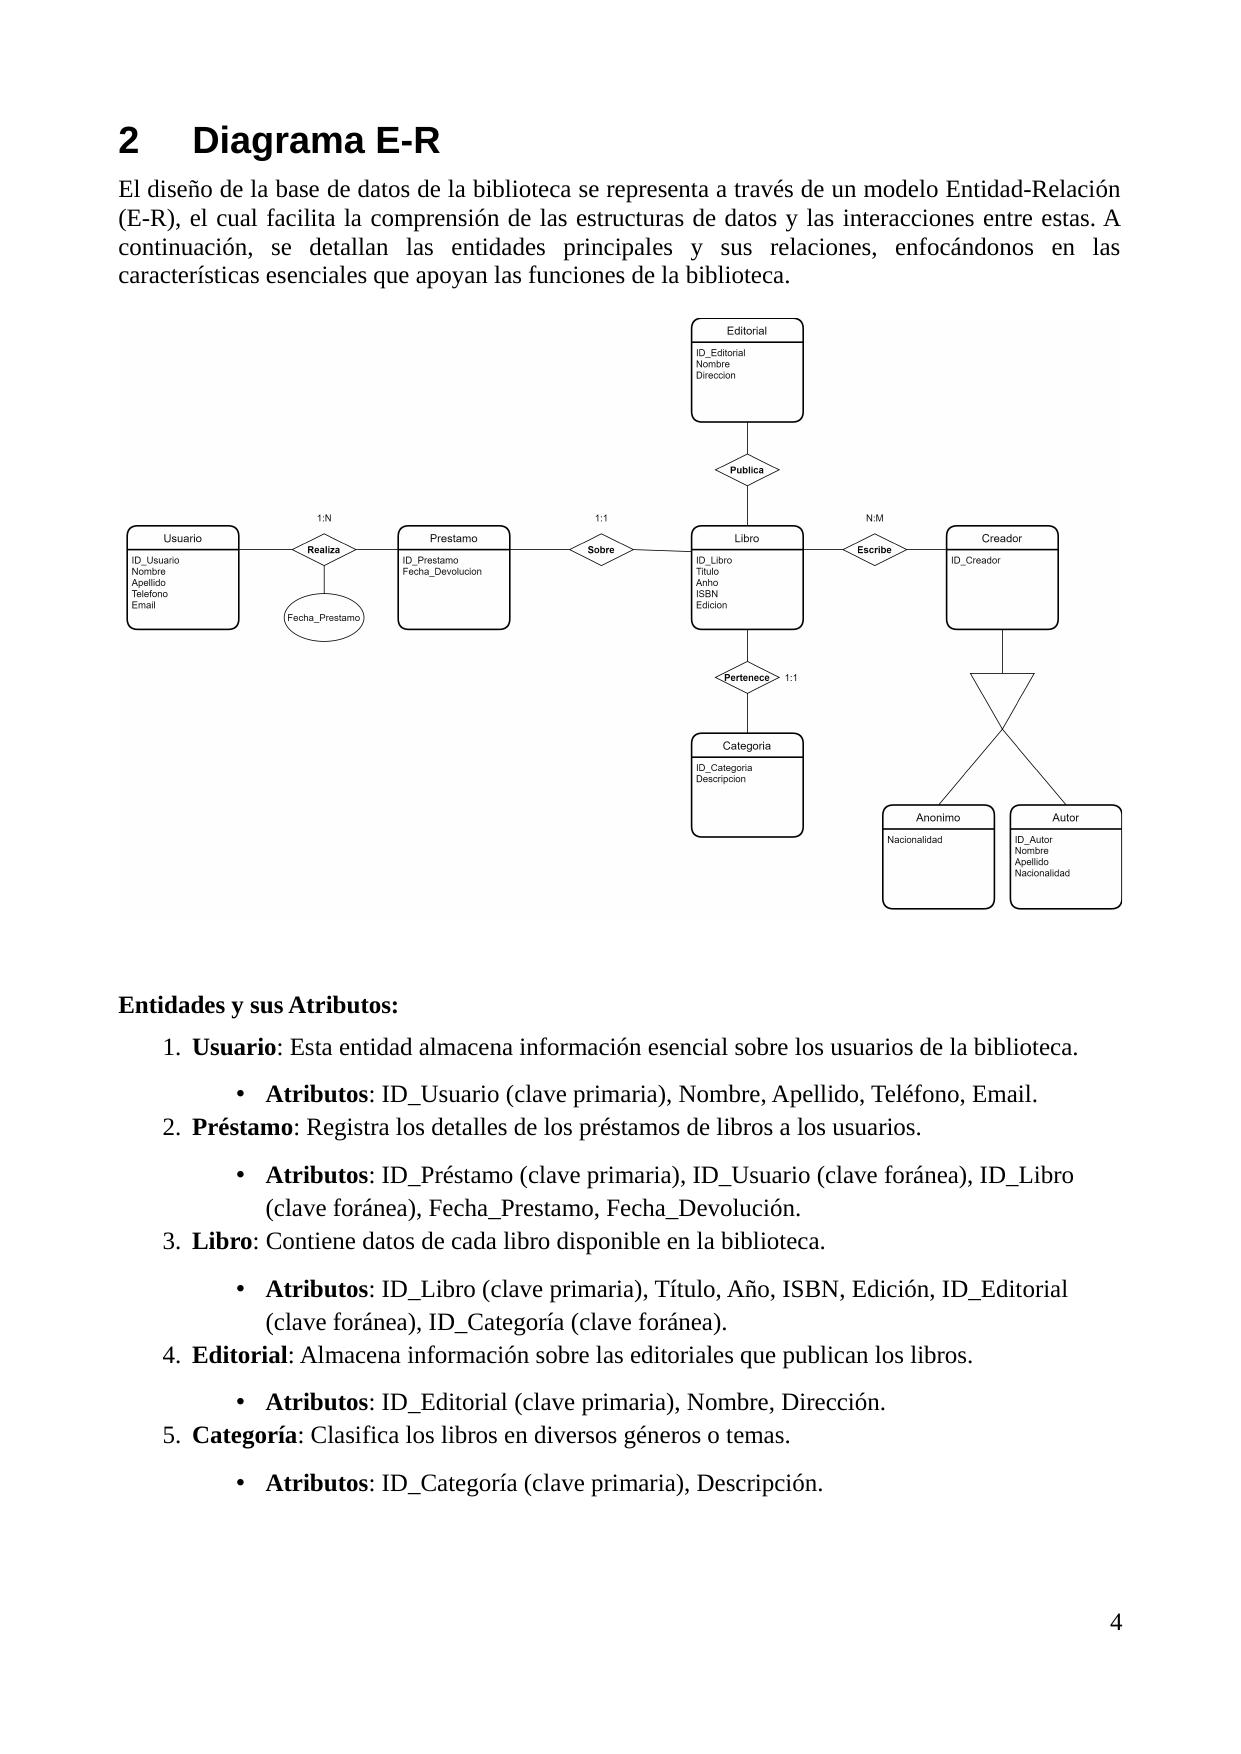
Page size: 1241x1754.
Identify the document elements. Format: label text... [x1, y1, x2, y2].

list Atributos: ID_Usuario (clave primaria), Nombre, Apellido, Teléfono, Email. [236, 1079, 1122, 1108]
subtitle Diagrama E-R [118, 118, 1122, 162]
list Libro: Contiene datos de cada libro disponible en la biblioteca. [162, 1226, 1122, 1255]
subtitle Entidades y sus Atributos: [118, 991, 1122, 1019]
list Usuario: Esta entidad almacena información esencial sobre los usuarios de la biblioteca. [162, 1032, 1122, 1061]
list Atributos: ID_Libro (clave primaria), Título, Año, ISBN, Edición, ID_Editorial (clave foránea), ID_Categoría (clave foránea). [236, 1274, 1122, 1336]
list Préstamo: Registra los detalles de los préstamos de libros a los usuarios. [162, 1112, 1122, 1141]
list Atributos: ID_Editorial (clave primaria), Nombre, Dirección. [236, 1387, 1122, 1416]
list Atributos: ID_Categoría (clave primaria), Descripción. [236, 1468, 1122, 1497]
list Atributos: ID_Préstamo (clave primaria), ID_Usuario (clave foránea), ID_Libro (clave foránea), Fecha_Prestamo, Fecha_Devolución. [236, 1160, 1122, 1222]
list Categoría: Clasifica los libros en diversos géneros o temas. [162, 1420, 1122, 1449]
text El diseño de la base de datos de la biblioteca se representa a través de un modelo Entidad-Relación (E-R), el cual facilita la comprensión de las estructuras de datos y las interacciones entre estas. A continuación, se detallan las entidades principales y sus relaciones, enfocándonos en las características esenciales que apoyan las funciones de la biblioteca. [118, 174, 1122, 289]
picture [118, 318, 1123, 921]
list Editorial: Almacena información sobre las editoriales que publican los libros. [162, 1340, 1122, 1368]
